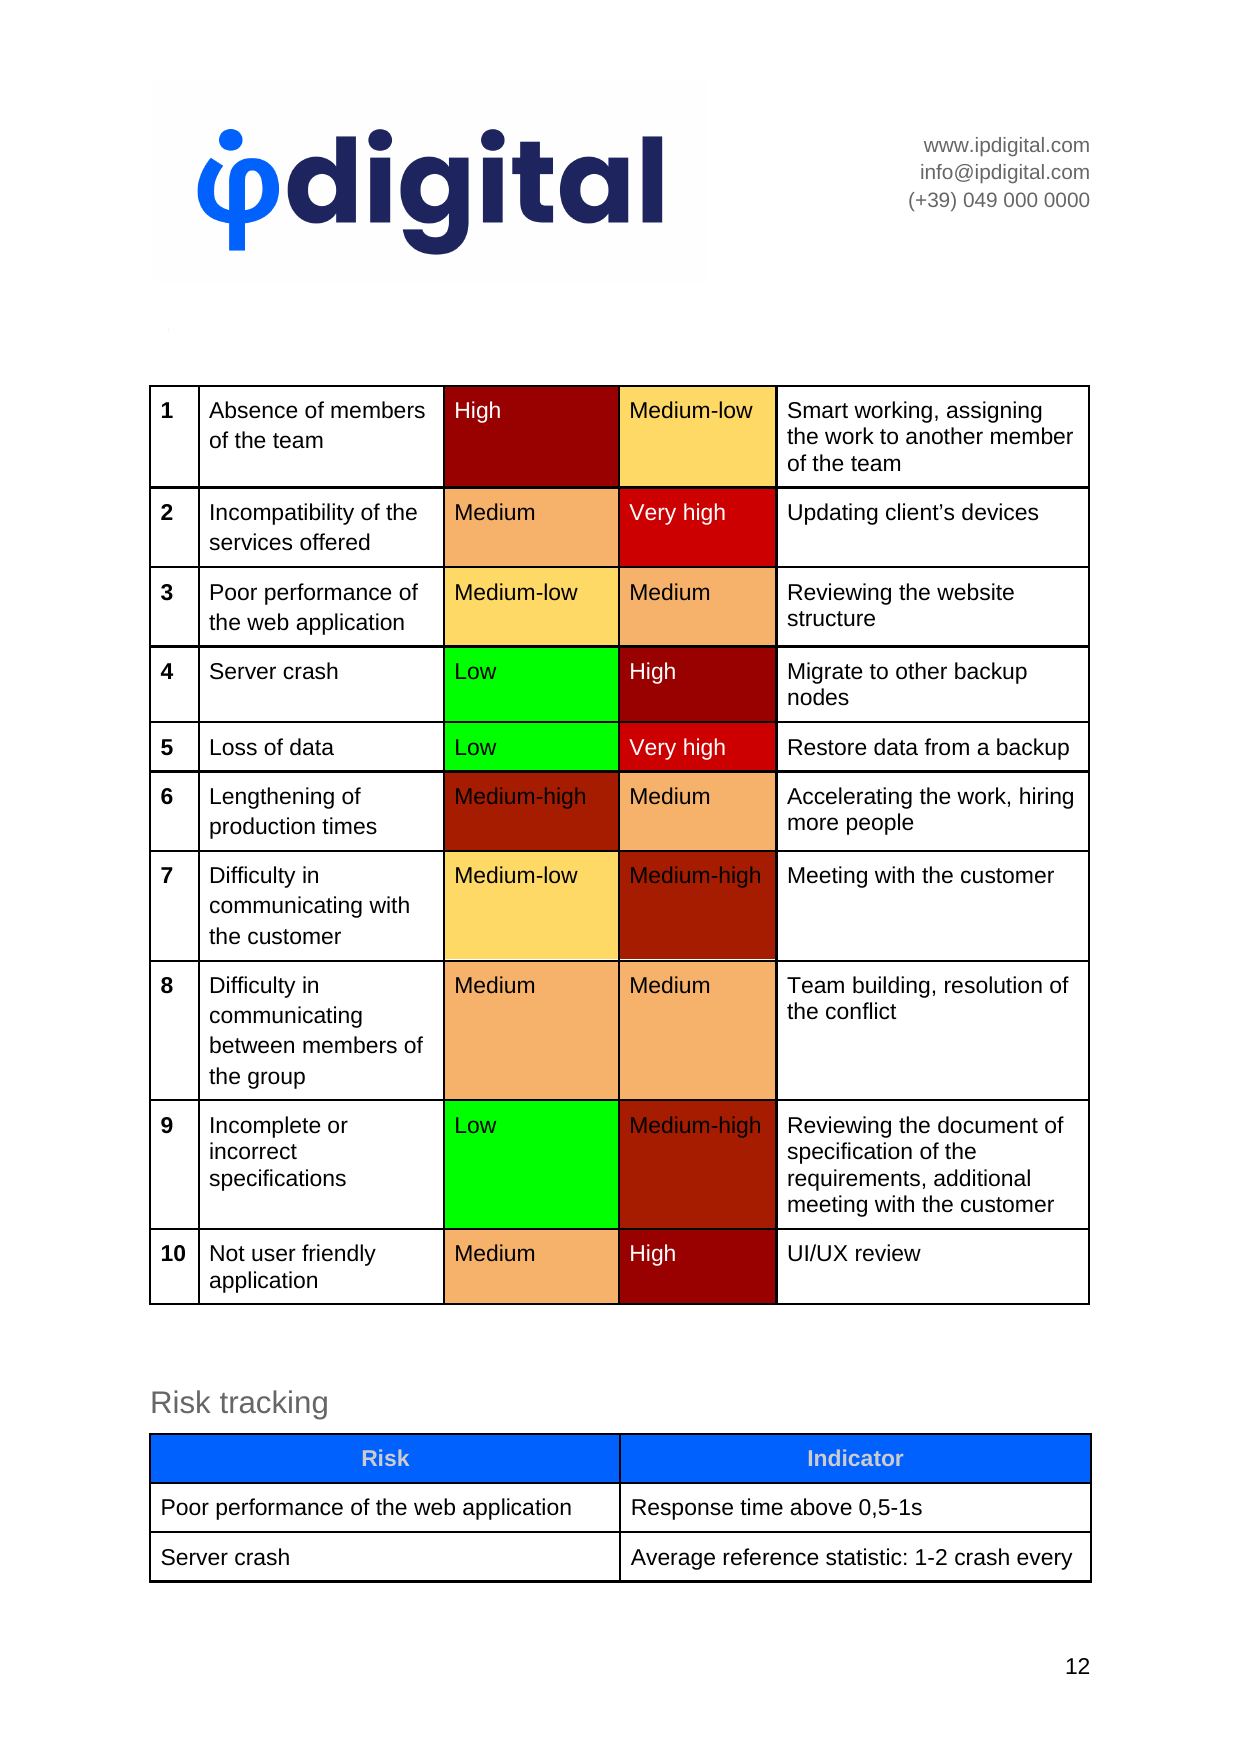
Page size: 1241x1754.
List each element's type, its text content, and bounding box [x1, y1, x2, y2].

table_cell Average reference statistic: 1-2 crash every [621, 1533, 1090, 1580]
table_cell 9 [151, 1101, 198, 1228]
table_cell Medium [620, 773, 775, 850]
table_cell Medium-low [445, 568, 618, 645]
table_cell Migrate to other backup nodes [778, 648, 1088, 721]
table_cell Smart working, assigning the work to another member of the team [778, 387, 1088, 486]
table_cell Medium-high [620, 852, 775, 959]
table_cell Absence of members of the team [200, 387, 443, 486]
table_cell High [620, 1230, 775, 1303]
table_cell Medium-low [445, 852, 618, 959]
table_cell 3 [151, 568, 198, 645]
table_cell Very high [620, 723, 775, 770]
table_cell Low [445, 723, 618, 770]
table_cell 6 [151, 773, 198, 850]
table_cell Incompatibility of the services offered [200, 489, 443, 566]
table_cell Lengthening of production times [200, 773, 443, 850]
table_cell Poor performance of the web application [151, 1484, 619, 1531]
table_cell 4 [151, 648, 198, 721]
subtitle Risk tracking [150, 1384, 1090, 1420]
table_cell Low [445, 1101, 618, 1228]
table_cell Loss of data [200, 723, 443, 770]
table_cell 8 [151, 962, 198, 1099]
table_cell 2 [151, 489, 198, 566]
table_cell Poor performance of the web application [200, 568, 443, 645]
table_cell Medium-low [620, 387, 775, 486]
table_header Indicator [621, 1435, 1090, 1482]
table_cell Medium [620, 962, 775, 1099]
table_cell Restore data from a backup [778, 723, 1088, 770]
table_cell Incomplete or incorrect specifications [200, 1101, 443, 1228]
table_cell 10 [151, 1230, 198, 1303]
table_cell Response time above 0,5-1s [621, 1484, 1090, 1531]
table_cell Medium-high [620, 1101, 775, 1228]
table_cell High [445, 387, 618, 486]
table_header Risk [151, 1435, 619, 1482]
table_cell Difficulty in communicating between members of the group [200, 962, 443, 1099]
table_cell Not user friendly application [200, 1230, 443, 1303]
table_cell High [620, 648, 775, 721]
table_cell Accelerating the work, hiring more people [778, 773, 1088, 850]
table_cell Difficulty in communicating with the customer [200, 852, 443, 959]
table_cell Very high [620, 489, 775, 566]
table_cell Team building, resolution of the conflict [778, 962, 1088, 1099]
table_cell 5 [151, 723, 198, 770]
table_cell Medium [445, 962, 618, 1099]
table_cell Low [445, 648, 618, 721]
table_cell Server crash [151, 1533, 619, 1580]
table_cell Updating client’s devices [778, 489, 1088, 566]
table_cell Server crash [200, 648, 443, 721]
table_cell UI/UX review [778, 1230, 1088, 1303]
table_cell Reviewing the website structure [778, 568, 1088, 645]
picture [153, 78, 709, 285]
table_cell Medium [620, 568, 775, 645]
table_cell 1 [151, 387, 198, 486]
table_cell Medium [445, 489, 618, 566]
table_cell Reviewing the document of specification of the requirements, additional meeting with the customer [778, 1101, 1088, 1228]
table_cell Medium-high [445, 773, 618, 850]
table_cell 7 [151, 852, 198, 959]
table_cell Medium [445, 1230, 618, 1303]
table_cell Meeting with the customer [778, 852, 1088, 959]
